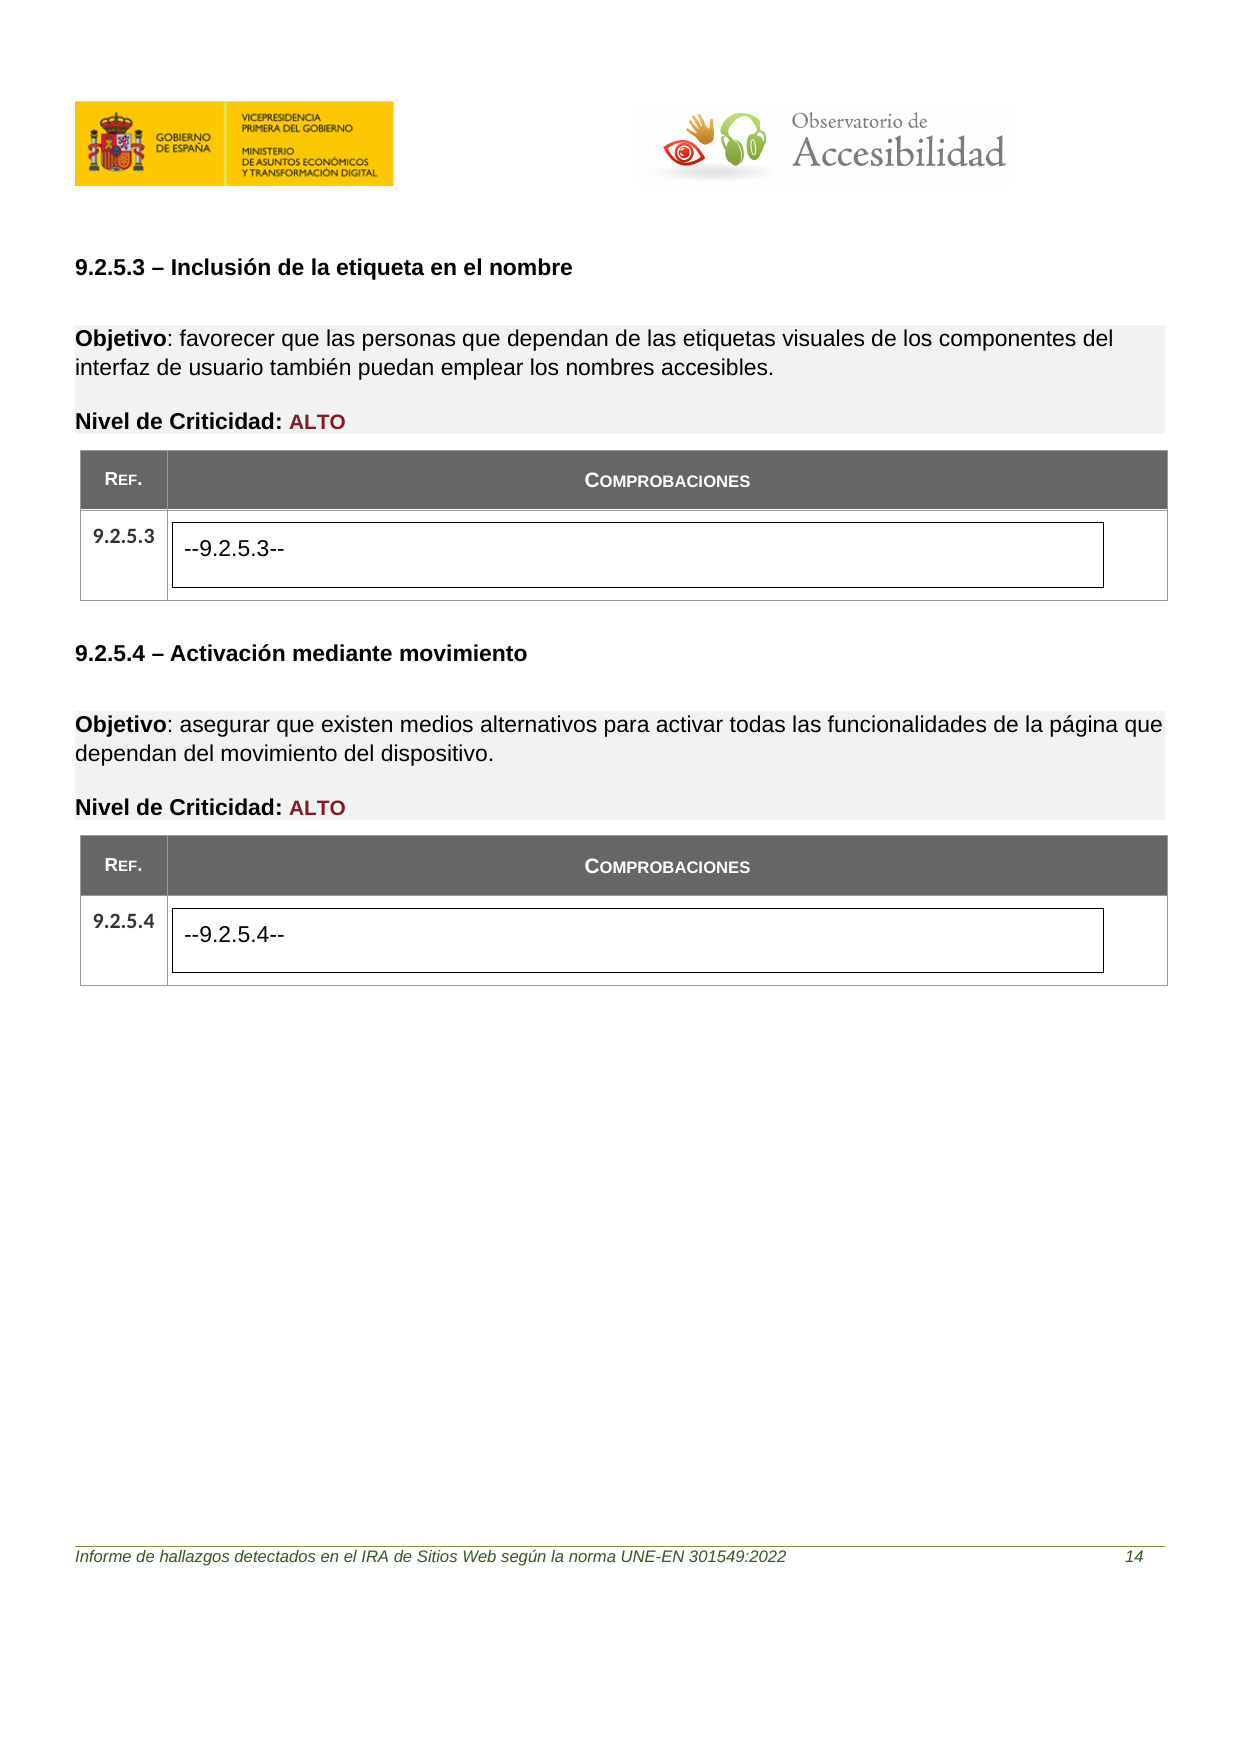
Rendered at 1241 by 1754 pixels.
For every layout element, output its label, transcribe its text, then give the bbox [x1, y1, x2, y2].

table_header Ref. [81, 836, 167, 895]
table_cell 9.2.5.3 [81, 511, 167, 599]
table_cell 9.2.5.4 [81, 896, 167, 985]
picture [75, 101, 394, 186]
table_header Comprobaciones [168, 836, 1167, 895]
text Nivel de Criticidad: ALTO [75, 794, 1165, 820]
table_cell [168, 896, 1167, 985]
text 9.2.5.4 – Activación mediante movimiento [60, 625, 1121, 681]
table_header Ref. [81, 451, 167, 509]
picture [637, 103, 1013, 186]
table_cell [168, 511, 1167, 599]
table_header Comprobaciones [168, 451, 1167, 509]
text Objetivo: favorecer que las personas que dependan de las etiquetas visuales de los componentes del interfaz de usuario también puedan emplear los nombres accesibles. [75, 325, 1165, 381]
text Nivel de Criticidad: ALTO [75, 408, 1165, 434]
table_header --9.2.5.3-- [173, 523, 1103, 587]
text Objetivo: asegurar que existen medios alternativos para activar todas las funcionalidades de la página que dependan del movimiento del dispositivo. [75, 711, 1165, 766]
text 9.2.5.3 – Inclusión de la etiqueta en el nombre [60, 239, 1121, 295]
table_header --9.2.5.4-- [173, 909, 1103, 972]
